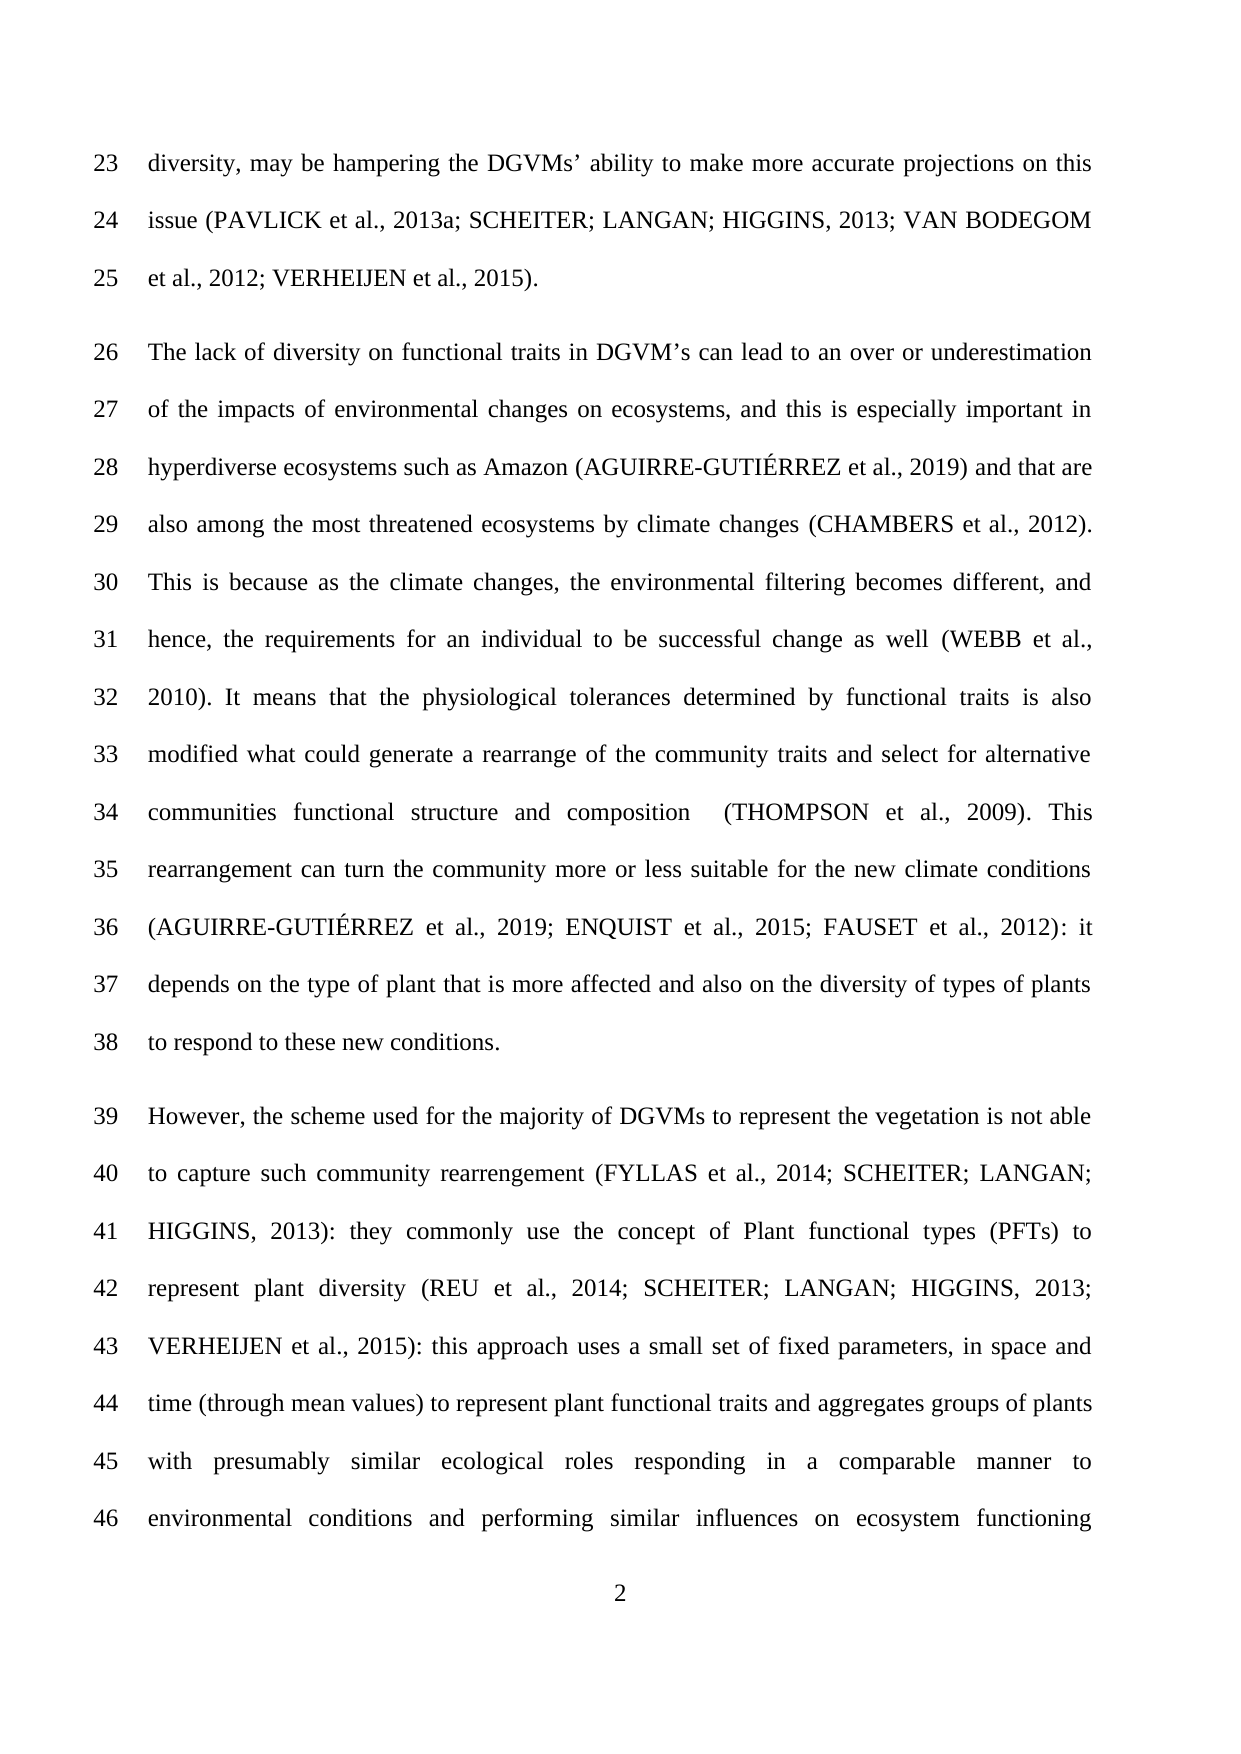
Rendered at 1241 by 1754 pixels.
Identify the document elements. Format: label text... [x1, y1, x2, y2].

text However, the scheme used for the majority of DGVMs to represent the vegetation is not able to capture such community rearrengement (FYLLAS et al., 2014; SCHEITER; LANGAN; HIGGINS, 2013): they commonly use the concept of Plant functional types (PFTs) to represent plant diversity (REU et al., 2014; SCHEITER; LANGAN; HIGGINS, 2013; VERHEIJEN et al., 2015): this approach uses a small set of fixed parameters, in space and time (through mean values) to represent plant functional traits and aggregates groups of plants with presumably similar ecological roles responding in a comparable manner to environmental conditions and performing similar influences on ecosystem functioning [148, 1101, 1093, 1532]
text diversity, may be hampering the DGVMs’ ability to make more accurate projections on this issue (PAVLICK et al., 2013a; SCHEITER; LANGAN; HIGGINS, 2013; VAN BODEGOM et al., 2012; VERHEIJEN et al., 2015). [148, 148, 1093, 291]
text The lack of diversity on functional traits in DGVM’s can lead to an over or underestimation of the impacts of environmental changes on ecosystems, and this is especially important in hyperdiverse ecosystems such as Amazon (AGUIRRE-GUTIÉRREZ et al., 2019)⁠ and that are also among the most threatened ecosystems by climate changes (CHAMBERS et al., 2012)⁠. This is because as the climate changes, the environmental filtering becomes different, and hence, the requirements for an individual to be successful change as well (WEBB et al., 2010)⁠. It means that the physiological tolerances determined by functional traits is also modified what could generate a rearrange of the community traits and select for alternative communities functional structure and composition (THOMPSON et al., 2009)⁠. This rearrangement can turn the community more or less suitable for the new climate conditions (AGUIRRE-GUTIÉRREZ et al., 2019; ENQUIST et al., 2015; FAUSET et al., 2012)⁠: it depends on the type of plant that is more affected and also on the diversity of types of plants to respond to these new conditions. [148, 337, 1093, 1056]
